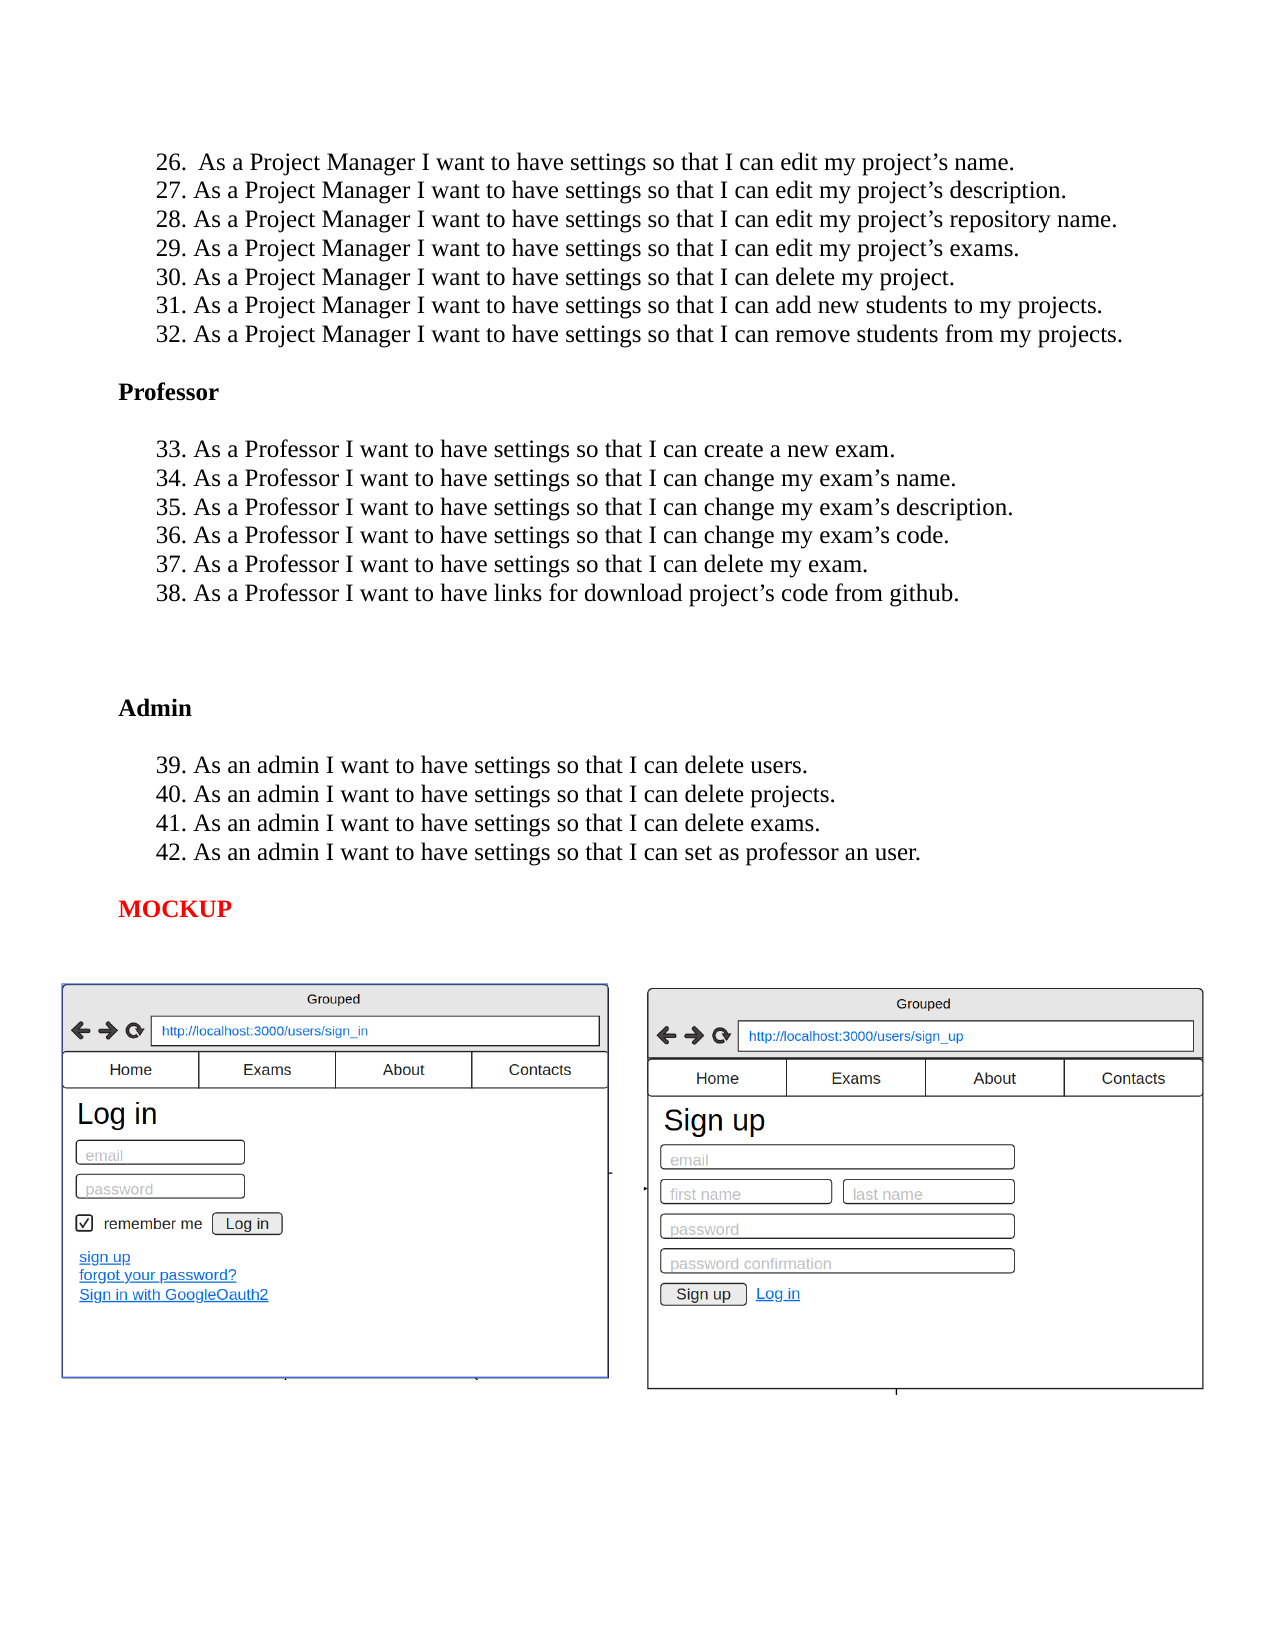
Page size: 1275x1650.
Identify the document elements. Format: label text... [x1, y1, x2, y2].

picture [59, 978, 613, 1380]
text MOCKUP [118, 894, 1157, 923]
text Professor [118, 377, 1157, 406]
list As an admin I want to have settings so that I can delete users. [156, 751, 1157, 779]
picture [643, 983, 1211, 1395]
list As a Project Manager I want to have settings so that I can edit my project’s repository name. [156, 204, 1157, 233]
list As a Project Manager I want to have settings so that I can edit my project’s exams. [156, 233, 1157, 262]
list As an admin I want to have settings so that I can delete projects. [156, 779, 1157, 808]
list As a Professor I want to have settings so that I can create a new exam. [156, 434, 1157, 463]
list As a Professor I want to have settings so that I can delete my exam. [156, 549, 1157, 578]
list As a Professor I want to have settings so that I can change my exam’s description. [156, 492, 1157, 521]
list As a Professor I want to have settings so that I can change my exam’s code. [156, 521, 1157, 549]
list As a Professor I want to have links for download project’s code from github. [156, 578, 1157, 607]
list As a Project Manager I want to have settings so that I can remove students from my projects. [156, 319, 1157, 348]
list As a Project Manager I want to have settings so that I can delete my project. [156, 262, 1157, 291]
list As a Professor I want to have settings so that I can change my exam’s name. [156, 463, 1157, 492]
list As an admin I want to have settings so that I can delete exams. [156, 808, 1157, 837]
list As an admin I want to have settings so that I can set as professor an user. [156, 837, 1157, 866]
list As a Project Manager I want to have settings so that I can edit my project’s name. [156, 147, 1157, 176]
list As a Project Manager I want to have settings so that I can edit my project’s description. [156, 176, 1157, 204]
text Admin [118, 693, 1157, 722]
list As a Project Manager I want to have settings so that I can add new students to my projects. [156, 291, 1157, 319]
